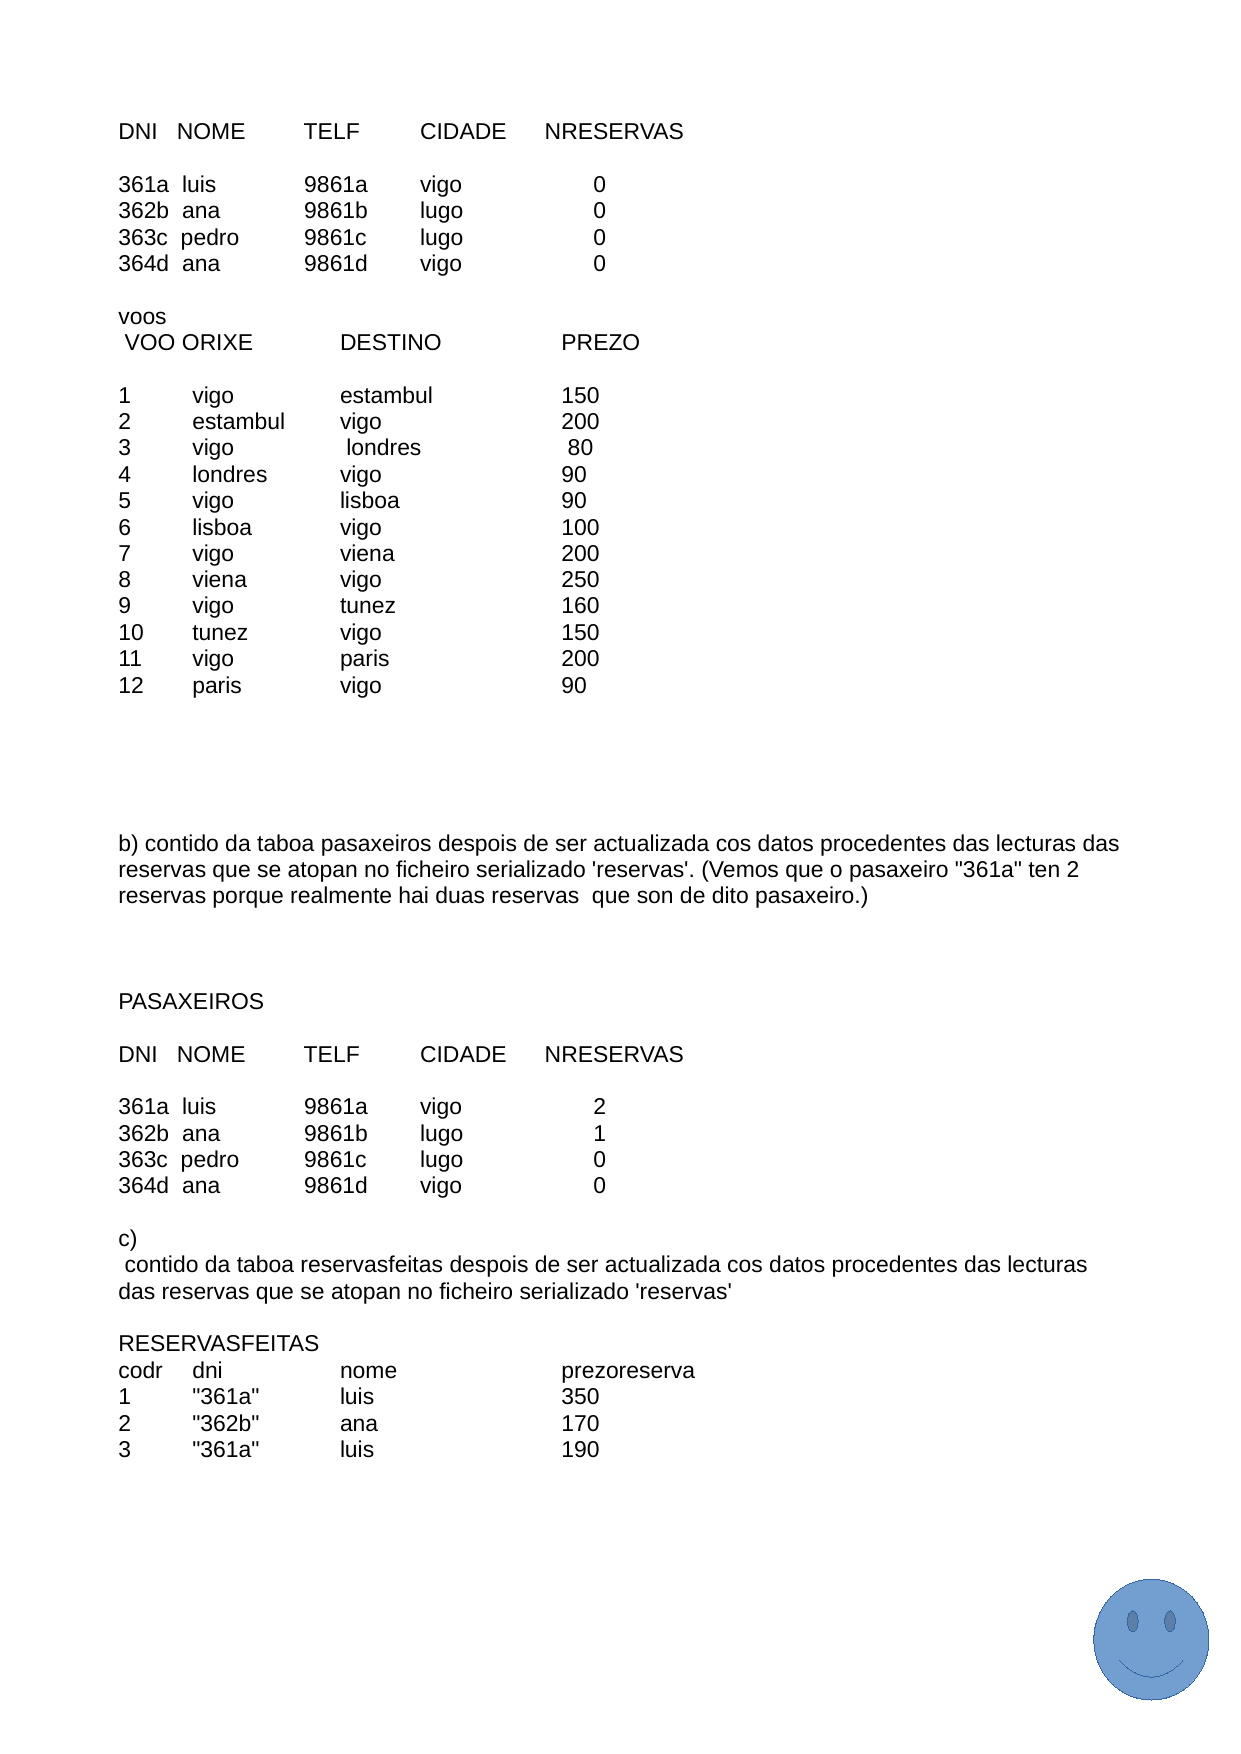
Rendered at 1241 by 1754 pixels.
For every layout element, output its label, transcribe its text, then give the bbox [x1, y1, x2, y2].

text 8 viena vigo 250 [118, 566, 1122, 592]
text 4 londres vigo 90 [118, 461, 1122, 487]
text VOO ORIXE DESTINO PREZO [118, 329, 1122, 355]
text 362b ana 9861b lugo 1 [118, 1119, 1122, 1146]
text 361a luis 9861a vigo 0 [118, 171, 1122, 197]
text 363c pedro 9861c lugo 0 [118, 223, 1122, 250]
text c) [118, 1225, 1122, 1251]
text 5 vigo lisboa 90 [118, 487, 1122, 513]
text 364d ana 9861d vigo 0 [118, 250, 1122, 276]
text 3 vigo londres 80 [118, 434, 1122, 461]
text 7 vigo viena 200 [118, 540, 1122, 566]
text 2 "362b" ana 170 [118, 1409, 1122, 1436]
text 1 "361a" luis 350 [118, 1383, 1122, 1409]
text 362b ana 9861b lugo 0 [118, 197, 1122, 223]
text RESERVASFEITAS [118, 1330, 1122, 1357]
text 9 vigo tunez 160 [118, 592, 1122, 619]
text 364d ana 9861d vigo 0 [118, 1172, 1122, 1199]
text 12 paris vigo 90 [118, 672, 1122, 698]
text b) contido da taboa pasaxeiros despois de ser actualizada cos datos procedentes das lecturas das reservas que se atopan no ficheiro serializado 'reservas'. (Vemos que o pasaxeiro "361a" ten 2 reservas porque realmente hai duas reservas que son de dito pasaxeiro.) [118, 830, 1122, 909]
text 1 vigo estambul 150 [118, 382, 1122, 408]
text 363c pedro 9861c lugo 0 [118, 1146, 1122, 1172]
text 3 "361a" luis 190 [118, 1436, 1122, 1462]
text DNI NOME TELF CIDADE NRESERVAS [118, 118, 1122, 144]
text voos [118, 303, 1122, 329]
text DNI NOME TELF CIDADE NRESERVAS [118, 1041, 1122, 1067]
text PASAXEIROS [118, 988, 1122, 1014]
text 10 tunez vigo 150 [118, 619, 1122, 645]
text 6 lisboa vigo 100 [118, 513, 1122, 540]
text 2 estambul vigo 200 [118, 408, 1122, 434]
text codr dni nome prezoreserva [118, 1357, 1122, 1383]
text 361a luis 9861a vigo 2 [118, 1093, 1122, 1119]
text 11 vigo paris 200 [118, 645, 1122, 672]
text contido da taboa reservasfeitas despois de ser actualizada cos datos procedentes das lecturas das reservas que se atopan no ficheiro serializado 'reservas' [118, 1251, 1122, 1304]
